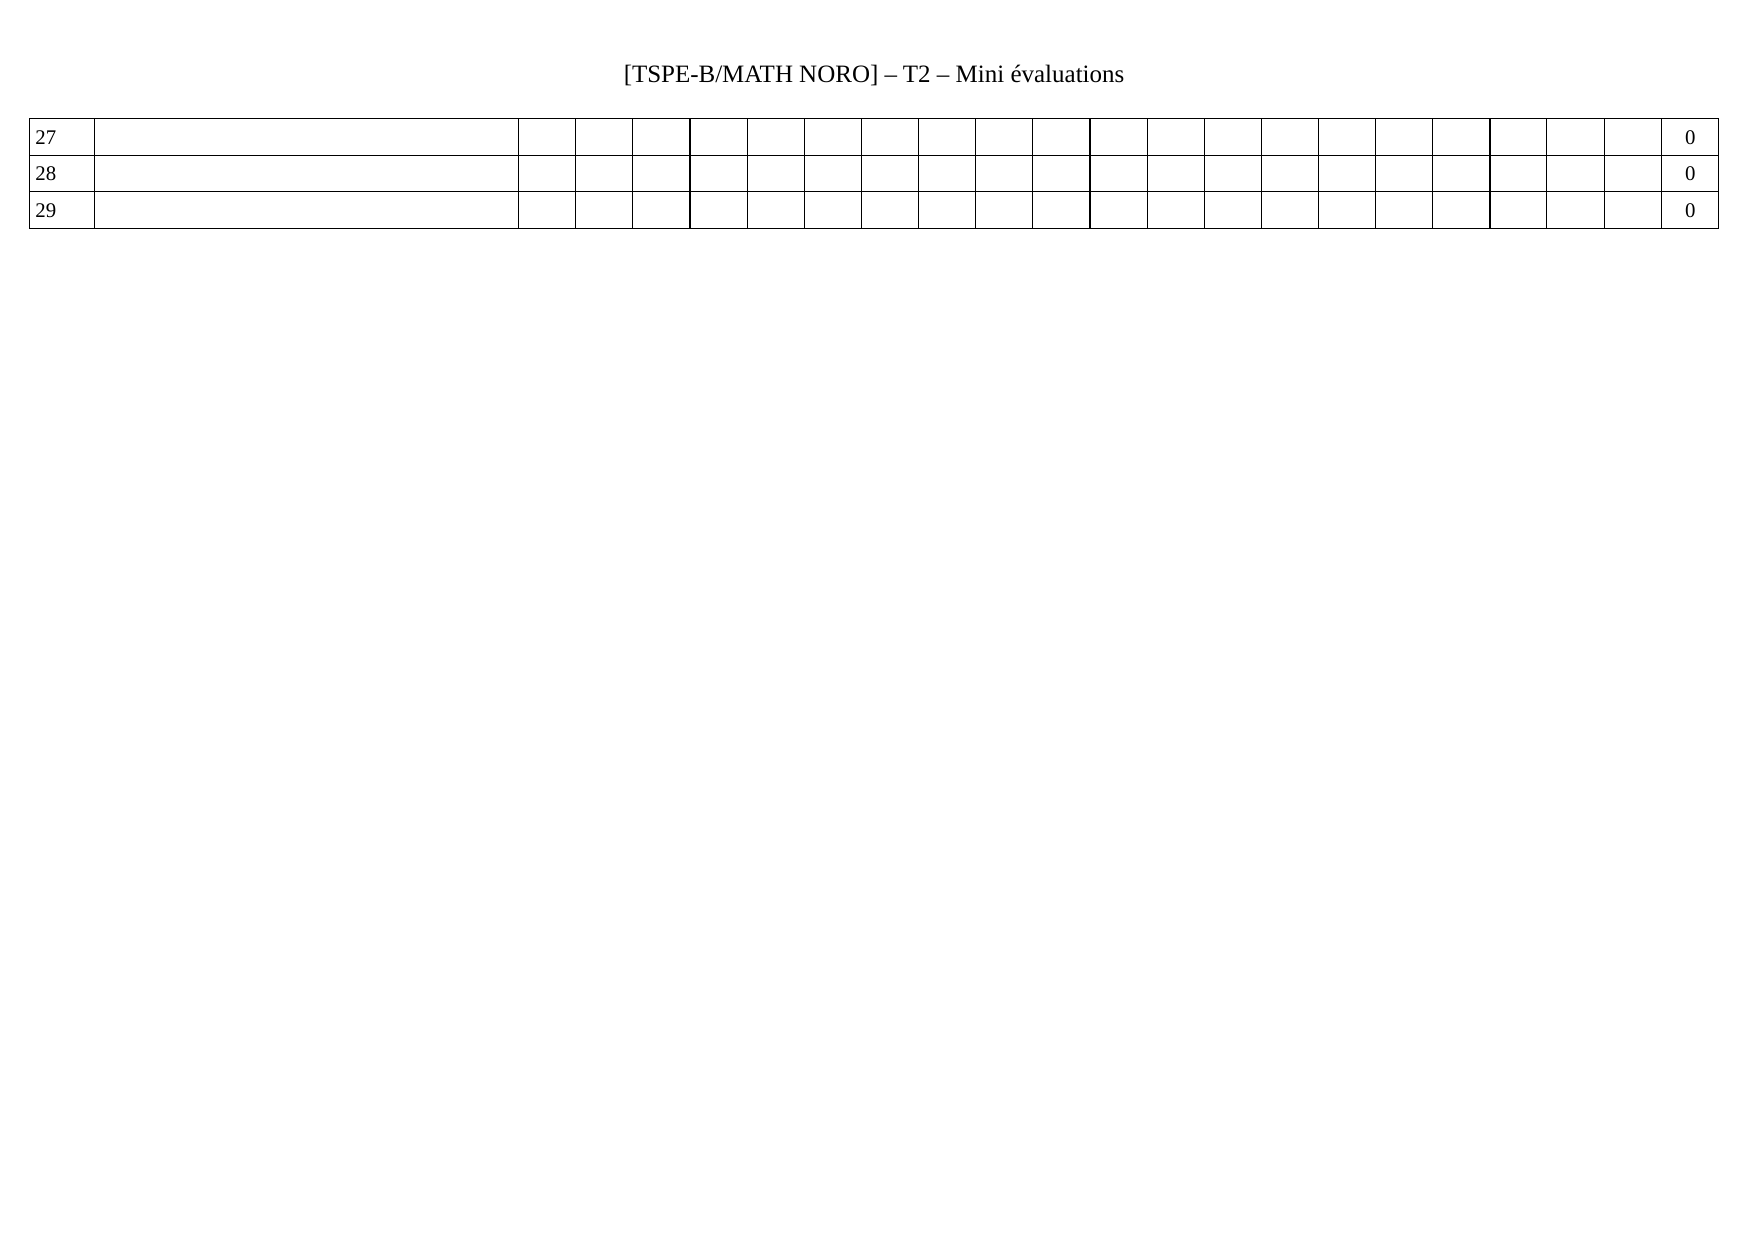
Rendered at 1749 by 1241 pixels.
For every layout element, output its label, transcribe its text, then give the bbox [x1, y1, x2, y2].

table_cell [1605, 119, 1661, 154]
table_cell [1433, 192, 1489, 228]
table_cell [576, 119, 632, 154]
table_cell 27 [30, 119, 94, 154]
table_cell [862, 119, 918, 154]
table_cell [519, 156, 575, 191]
table_cell [1491, 192, 1546, 228]
table_cell [1033, 119, 1089, 154]
table_cell [1491, 156, 1546, 191]
table_cell [1319, 119, 1375, 154]
table_cell [1491, 119, 1546, 154]
table_cell 0 [1662, 156, 1718, 191]
table_cell [976, 156, 1032, 191]
table_cell [1547, 119, 1604, 154]
table_cell [919, 156, 975, 191]
table_cell [1605, 156, 1661, 191]
table_cell [576, 192, 632, 228]
table_cell [1033, 192, 1089, 228]
table_cell [1262, 119, 1318, 154]
table_cell [519, 192, 575, 228]
table_cell [1319, 156, 1375, 191]
table_cell [95, 192, 518, 228]
table_cell [1262, 192, 1318, 228]
table_cell 0 [1662, 119, 1718, 154]
table_cell [1376, 192, 1432, 228]
table_cell [976, 119, 1032, 154]
table_cell [1376, 156, 1432, 191]
table_cell [748, 192, 804, 228]
table_cell 0 [1662, 192, 1718, 228]
table_cell [1091, 119, 1147, 154]
table_cell [576, 156, 632, 191]
table_cell [1205, 192, 1261, 228]
table_cell [862, 156, 918, 191]
table_cell [1376, 119, 1432, 154]
table_cell [691, 192, 747, 228]
table_cell [1205, 119, 1261, 154]
table_cell [1605, 192, 1661, 228]
table_cell [919, 192, 975, 228]
table_cell 29 [30, 192, 94, 228]
table_cell [748, 156, 804, 191]
table_cell [633, 192, 689, 228]
table_cell [1148, 119, 1204, 154]
table_cell [95, 156, 518, 191]
table_cell [1433, 119, 1489, 154]
table_cell [1205, 156, 1261, 191]
table_cell [805, 119, 861, 154]
table_cell [805, 192, 861, 228]
table_cell [976, 192, 1032, 228]
table_cell [1148, 192, 1204, 228]
table_cell [95, 119, 518, 154]
table_cell [805, 156, 861, 191]
table_cell [1091, 156, 1147, 191]
table_cell [519, 119, 575, 154]
table_cell [862, 192, 918, 228]
table_cell [919, 119, 975, 154]
table_cell [633, 119, 689, 154]
table_cell [1547, 156, 1604, 191]
table_cell [1148, 156, 1204, 191]
table_cell [1319, 192, 1375, 228]
table_cell [1433, 156, 1489, 191]
table_cell [1091, 192, 1147, 228]
table_cell [1547, 192, 1604, 228]
table_cell [633, 156, 689, 191]
table_cell 28 [30, 156, 94, 191]
table_cell [1262, 156, 1318, 191]
table_cell [691, 119, 747, 154]
table_cell [748, 119, 804, 154]
table_cell [1033, 156, 1089, 191]
table_cell [691, 156, 747, 191]
